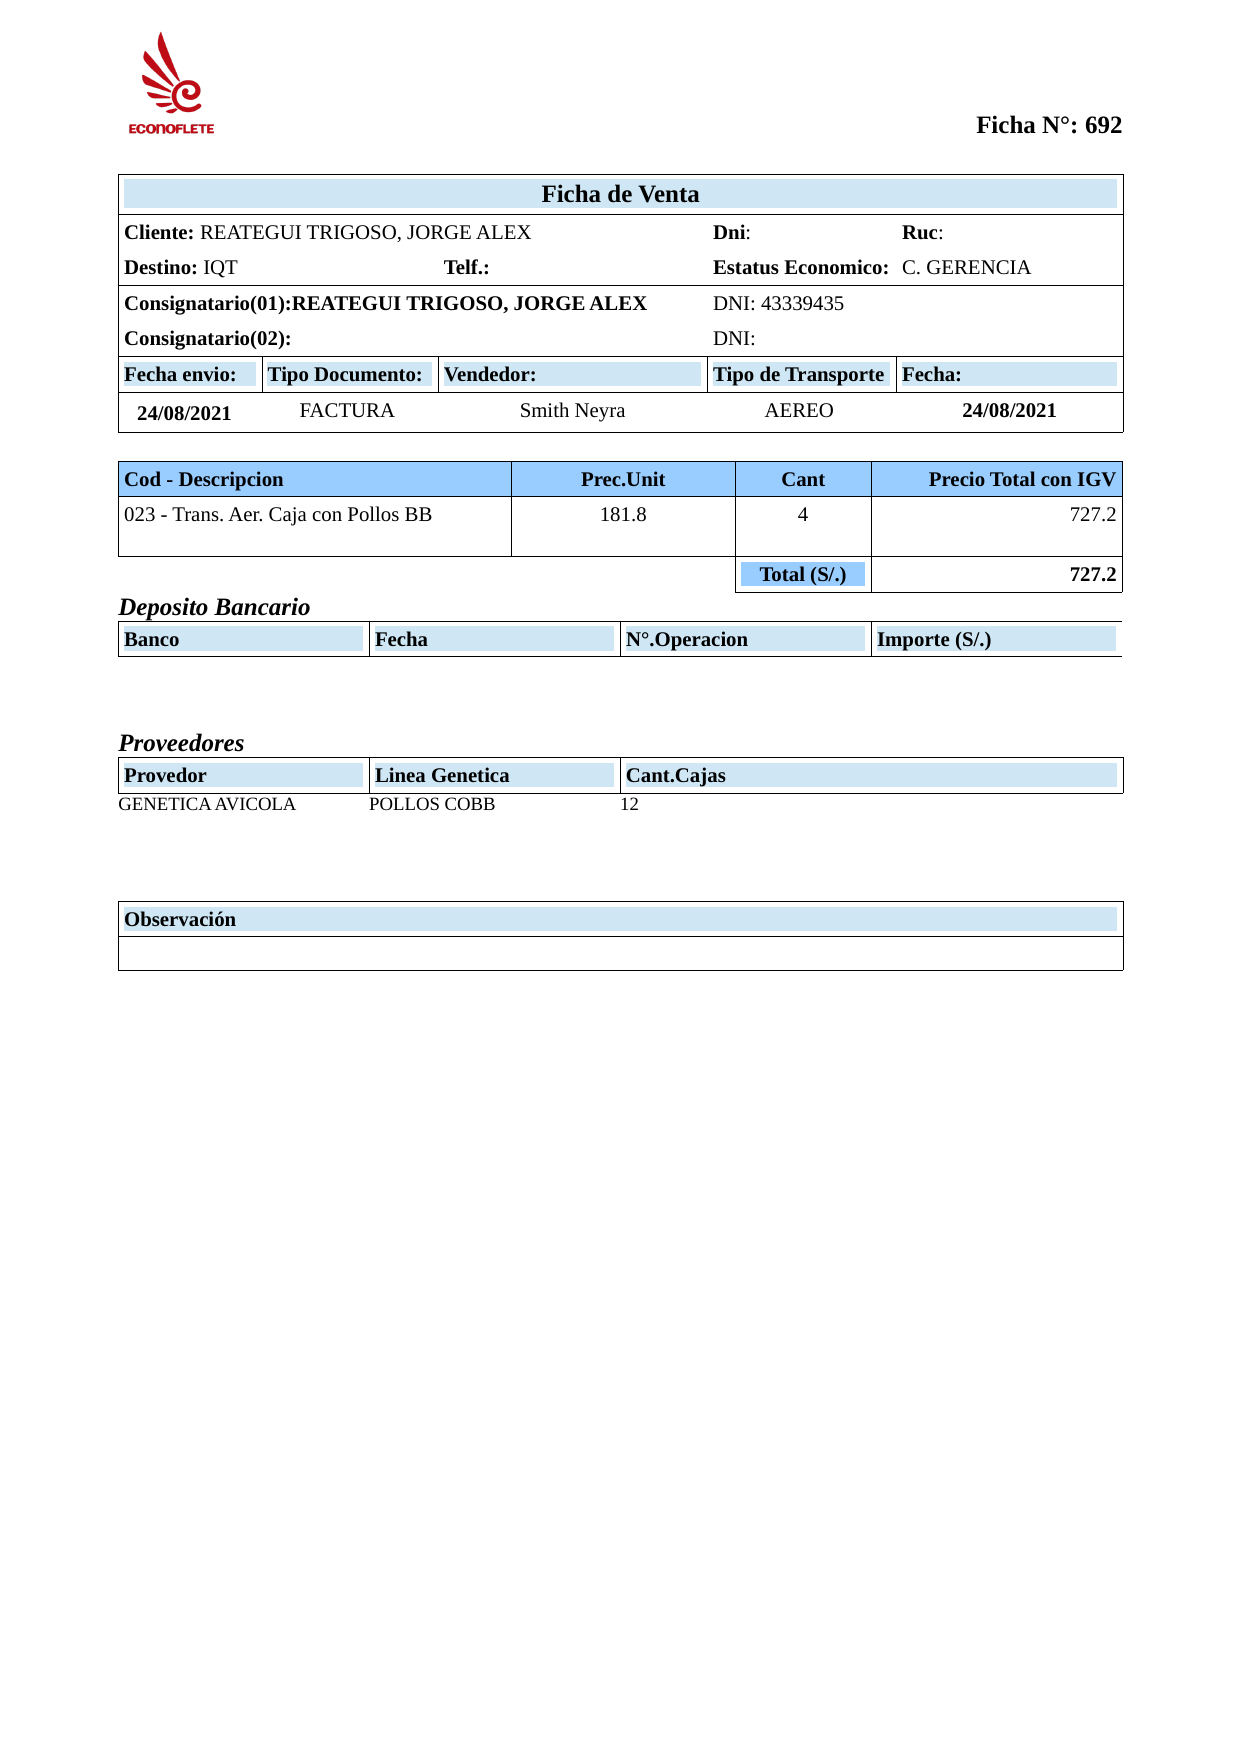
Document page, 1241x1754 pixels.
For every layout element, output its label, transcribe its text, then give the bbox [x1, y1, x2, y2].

table_header Linea Genetica [370, 758, 620, 793]
table_cell [871, 680, 1122, 704]
table_header Provedor [119, 758, 369, 793]
table_cell [118, 836, 369, 858]
text Deposito Bancario [118, 592, 1122, 621]
table_header Cant.Cajas [621, 758, 1123, 793]
table_cell 727.2 [872, 557, 1122, 592]
table_cell [118, 705, 369, 728]
table_cell [620, 858, 1123, 879]
table_cell C. GERENCIA [896, 249, 1123, 285]
table_cell Tipo Documento: [263, 357, 438, 392]
table_header Precio Total con IGV [872, 462, 1122, 496]
table_cell 023 - Trans. Aer. Caja con Pollos BB [119, 497, 511, 556]
table_cell [118, 557, 511, 592]
table_cell Tipo de Transporte [708, 357, 896, 392]
table_cell GENETICA AVICOLA [118, 794, 369, 814]
table_cell [369, 879, 620, 901]
table_cell [369, 836, 620, 858]
table_cell [871, 657, 1122, 680]
text Proveedores [118, 728, 1122, 757]
table_cell [118, 858, 369, 879]
table_cell [871, 705, 1122, 728]
table_cell Telf.: [438, 249, 707, 285]
table_cell [369, 705, 620, 728]
table_cell Dni: [707, 215, 896, 249]
table_cell [620, 680, 871, 704]
table_cell 181.8 [512, 497, 735, 556]
table_cell DNI: [707, 321, 1123, 356]
table_cell 24/08/2021 [119, 393, 262, 432]
table_cell Consignatario(01):REATEGUI TRIGOSO, JORGE ALEX [119, 286, 707, 321]
table_cell [118, 815, 369, 836]
table_cell Estatus Economico: [707, 249, 896, 285]
table_cell 727.2 [872, 497, 1122, 556]
table_cell AEREO [707, 393, 896, 432]
table_cell POLLOS COBB [369, 794, 620, 814]
table_cell [620, 705, 871, 728]
table_cell [620, 657, 871, 680]
table_cell FACTURA [262, 393, 438, 432]
table_cell Ruc: [896, 215, 1123, 249]
table_cell [511, 557, 735, 592]
table_cell Vendedor: [439, 357, 707, 392]
table_cell DNI: 43339435 [707, 286, 1123, 321]
table_cell Destino: IQT [119, 249, 438, 285]
table_cell Cliente: REATEGUI TRIGOSO, JORGE ALEX [119, 215, 707, 249]
table_cell 24/08/2021 [896, 393, 1123, 432]
table_header N°.Operacion [621, 622, 871, 656]
table_cell Fecha envio: [119, 357, 262, 392]
table_header Fecha [370, 622, 620, 656]
table_cell 4 [736, 497, 871, 556]
table_cell [119, 937, 1123, 969]
table_header Banco [119, 622, 369, 656]
table_header Observación [119, 902, 1123, 936]
table_cell [118, 879, 369, 901]
table_cell [369, 680, 620, 704]
table_cell [118, 680, 369, 704]
picture [118, 31, 225, 134]
table_header Cant [736, 462, 871, 496]
table_cell [369, 858, 620, 879]
table_cell [620, 836, 1123, 858]
table_cell Consignatario(02): [119, 321, 707, 356]
table_header Cod - Descripcion [119, 462, 511, 496]
table_cell [369, 657, 620, 680]
table_cell Fecha: [897, 357, 1123, 392]
table_cell 12 [620, 794, 1123, 814]
table_cell Smith Neyra [438, 393, 707, 432]
table_cell [118, 657, 369, 680]
table_header Ficha de Venta [119, 175, 1123, 214]
table_header Prec.Unit [512, 462, 735, 496]
table_cell [620, 879, 1123, 901]
table_cell [369, 815, 620, 836]
table_cell [620, 815, 1123, 836]
table_cell Total (S/.) [736, 557, 871, 592]
table_header Importe (S/.) [872, 622, 1122, 656]
